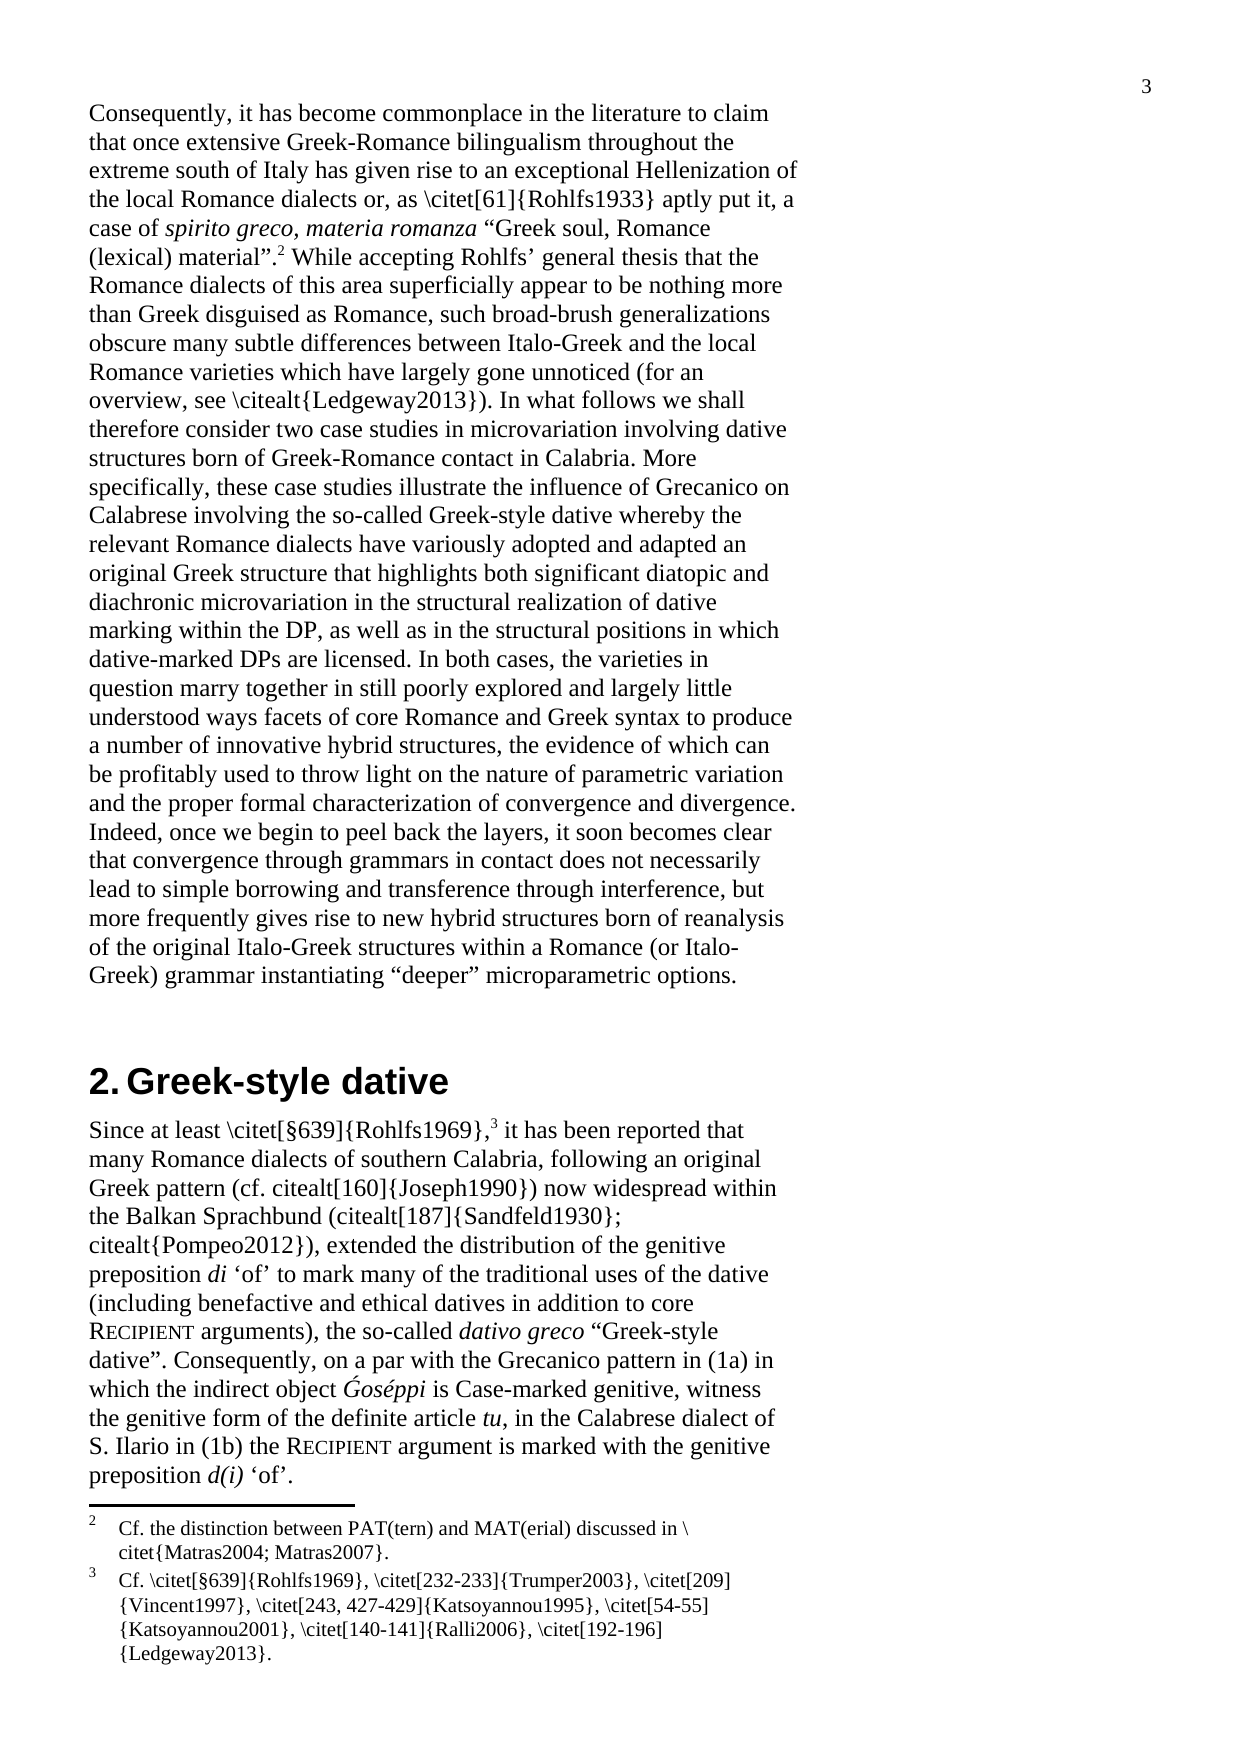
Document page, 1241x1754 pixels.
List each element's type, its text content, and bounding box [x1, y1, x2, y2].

text Consequently, it has become commonplace in the literature to claim that once extensive Greek-Romance bilingualism throughout the extreme south of Italy has given rise to an exceptional Hellenization of the local Romance dialects or, as \citet[61]{Rohlfs1933} aptly put it, a case of spirito greco, materia romanza “Greek soul, Romance (lexical) material”. While accepting Rohlfs’ general thesis that the Romance dialects of this area superficially appear to be nothing more than Greek disguised as Romance, such broad-brush generalizations obscure many subtle differences between Italo-Greek and the local Romance varieties which have largely gone unnoticed (for an overview, see \citealt{Ledgeway2013}). In what follows we shall therefore consider two case studies in microvariation involving dative structures born of Greek-Romance contact in Calabria. More specifically, these case studies illustrate the influence of Grecanico on Calabrese involving the so-called Greek-style dative whereby the relevant Romance dialects have variously adopted and adapted an original Greek structure that highlights both significant diatopic and diachronic microvariation in the structural realization of dative marking within the DP, as well as in the structural positions in which dative-marked DPs are licensed. In both cases, the varieties in question marry together in still poorly explored and largely little understood ways facets of core Romance and Greek syntax to produce a number of innovative hybrid structures, the evidence of which can be profitably used to throw light on the nature of parametric variation and the proper formal characterization of convergence and divergence. Indeed, once we begin to peel back the layers, it soon becomes clear that convergence through grammars in contact does not necessarily lead to simple borrowing and transference through interference, but more frequently gives rise to new hybrid structures born of reanalysis of the original Italo-Greek structures within a Romance (or Italo-Greek) grammar instantiating “deeper” microparametric options. [89, 98, 798, 989]
text Cf. \citet[§639]{Rohlfs1969}, \citet[232-233]{Trumper2003}, \citet[209]{Vincent1997}, \citet[243, 427-429]{Katsoyannou1995}, \citet[54-55]{Katsoyannou2001}, \citet[140-141]{Ralli2006}, \citet[192-196]{Ledgeway2013}. [89, 1564, 798, 1665]
list Greek-style dative [89, 1059, 1152, 1103]
text Since at least \citet[§639]{Rohlfs1969}, it has been reported that many Romance dialects of southern Calabria, following an original Greek pattern (cf. citealt[160]{Joseph1990}) now widespread within the Balkan Sprachbund (citealt[187]{Sandfeld1930}; citealt{Pompeo2012}), extended the distribution of the genitive preposition di ‘of’ to mark many of the traditional uses of the dative (including benefactive and ethical datives in addition to core Recipient arguments), the so-called dativo greco “Greek-style dative”. Consequently, on a par with the Grecanico pattern in (1a) in which the indirect object Ǵoséppi is Case-marked genitive, witness the genitive form of the definite article tu, in the Calabrese dialect of S. Ilario in (1b) the Recipient argument is marked with the genitive preposition d(i) ‘of’. [89, 1115, 798, 1489]
text Cf. the distinction between PAT(tern) and MAT(erial) discussed in \citet{Matras2004; Matras2007}. [89, 1512, 798, 1564]
